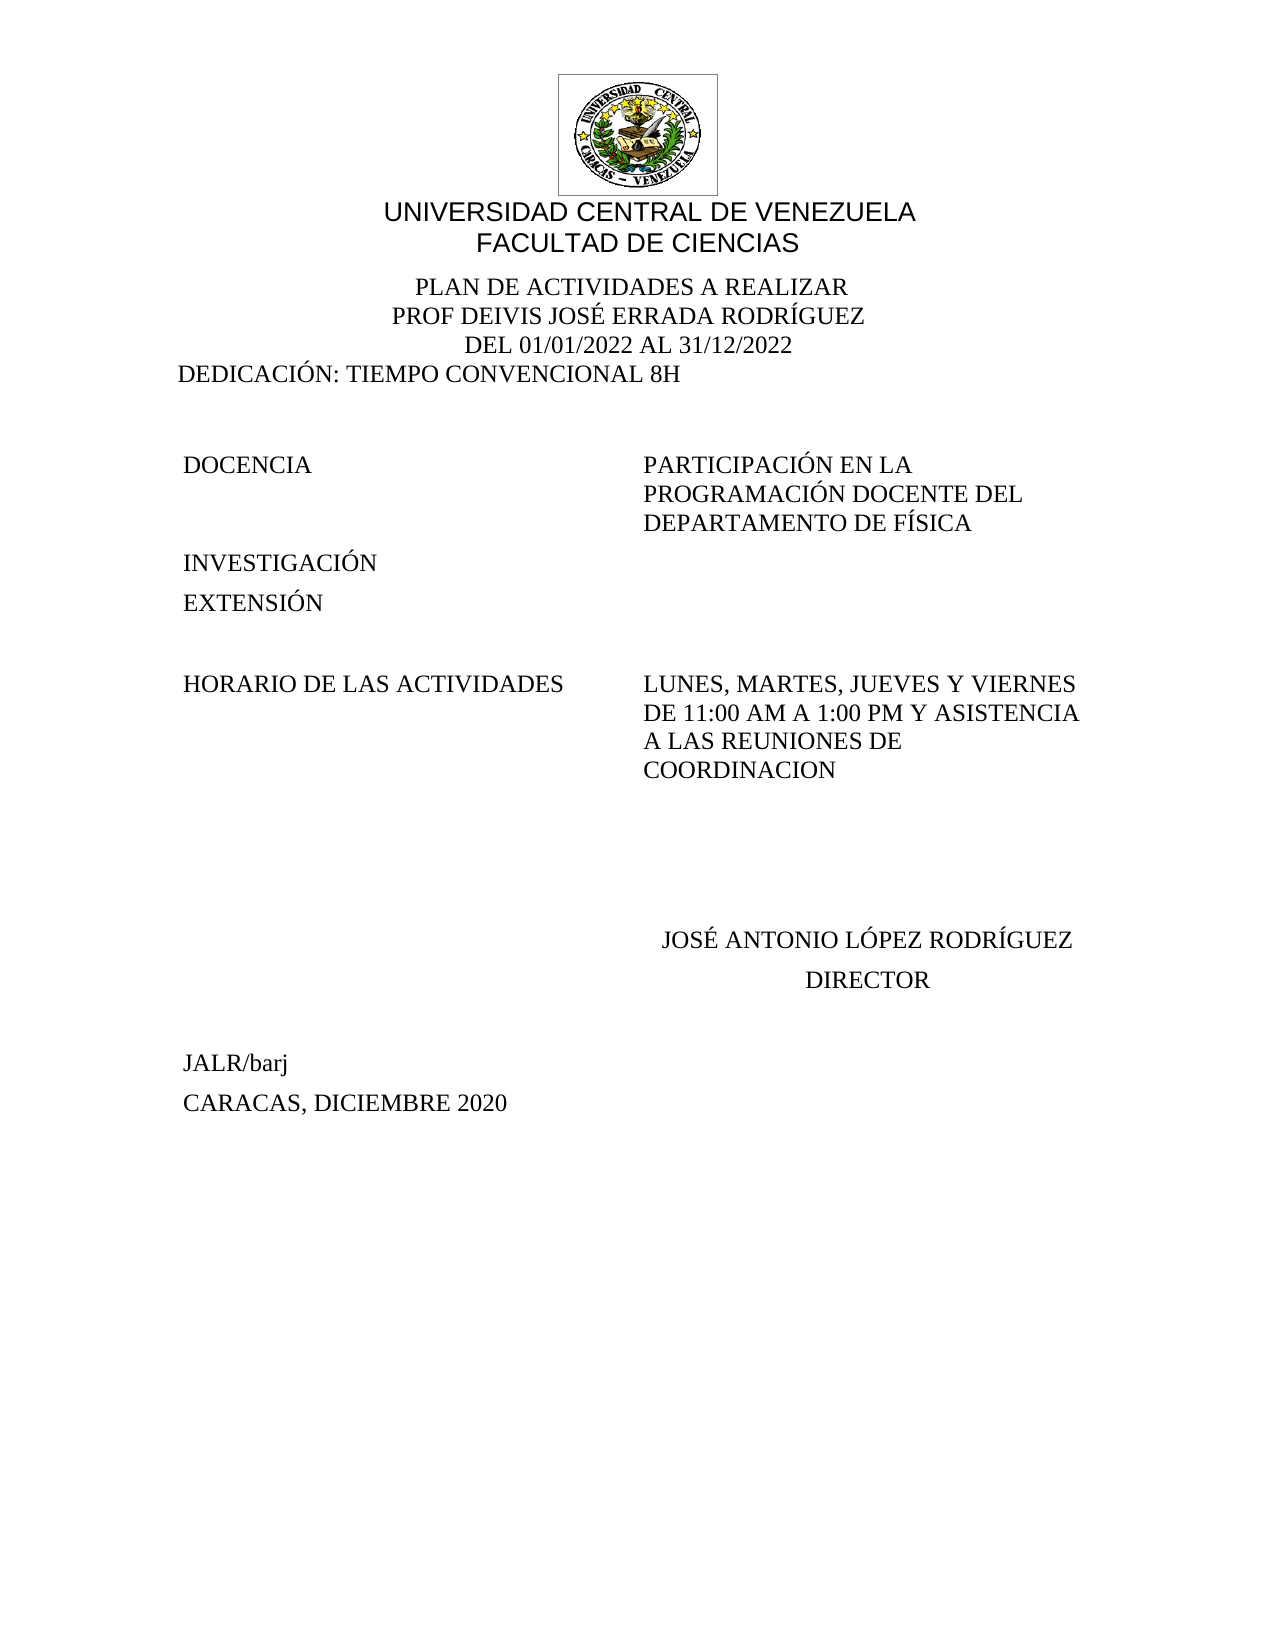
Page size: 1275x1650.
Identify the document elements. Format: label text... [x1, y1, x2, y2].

table_cell [177, 959, 637, 1042]
text PLAN DE ACTIVIDADES A REALIZAR [177, 272, 1086, 301]
table_cell HORARIO DE LAS ACTIVIDADES [177, 663, 637, 790]
text DEL 01/01/2022 al 31/12/2022 [177, 330, 1086, 359]
table_cell CARACAS, diciembre 2020 [177, 1083, 637, 1123]
table_cell LUNES, MARTES, JUEVES Y VIERNES DE 11:00 AM A 1:00 PM Y ASISTENCIA A LAS REUNIONES DE COORDINACION [638, 663, 1098, 790]
table_cell [638, 1083, 1098, 1123]
table_cell [638, 543, 1098, 583]
table_cell investigación [177, 543, 637, 583]
table_header [177, 876, 637, 959]
text PROF Deivis José Errada Rodríguez [177, 301, 1086, 330]
table_cell DIRECTOR [638, 959, 1098, 1042]
table_header PARTICIPACIÓN EN LA PROGRAMACIÓN DOCENTE DEL DEPARTAMENTO DE FÍSICA [638, 445, 1098, 543]
table_header JOSÉ ANTONIO LÓPEZ RODRÍGUEZ [638, 876, 1098, 959]
table_cell [638, 583, 1098, 623]
table_cell [638, 1043, 1098, 1083]
table_cell [638, 623, 1098, 663]
table_header DOCENCIA [177, 445, 637, 543]
text dedicación: Tiempo Convencional 8H [177, 359, 1086, 387]
table_cell JALR/barj [177, 1043, 637, 1083]
table_cell extensión [177, 583, 637, 623]
table_cell [177, 623, 637, 663]
